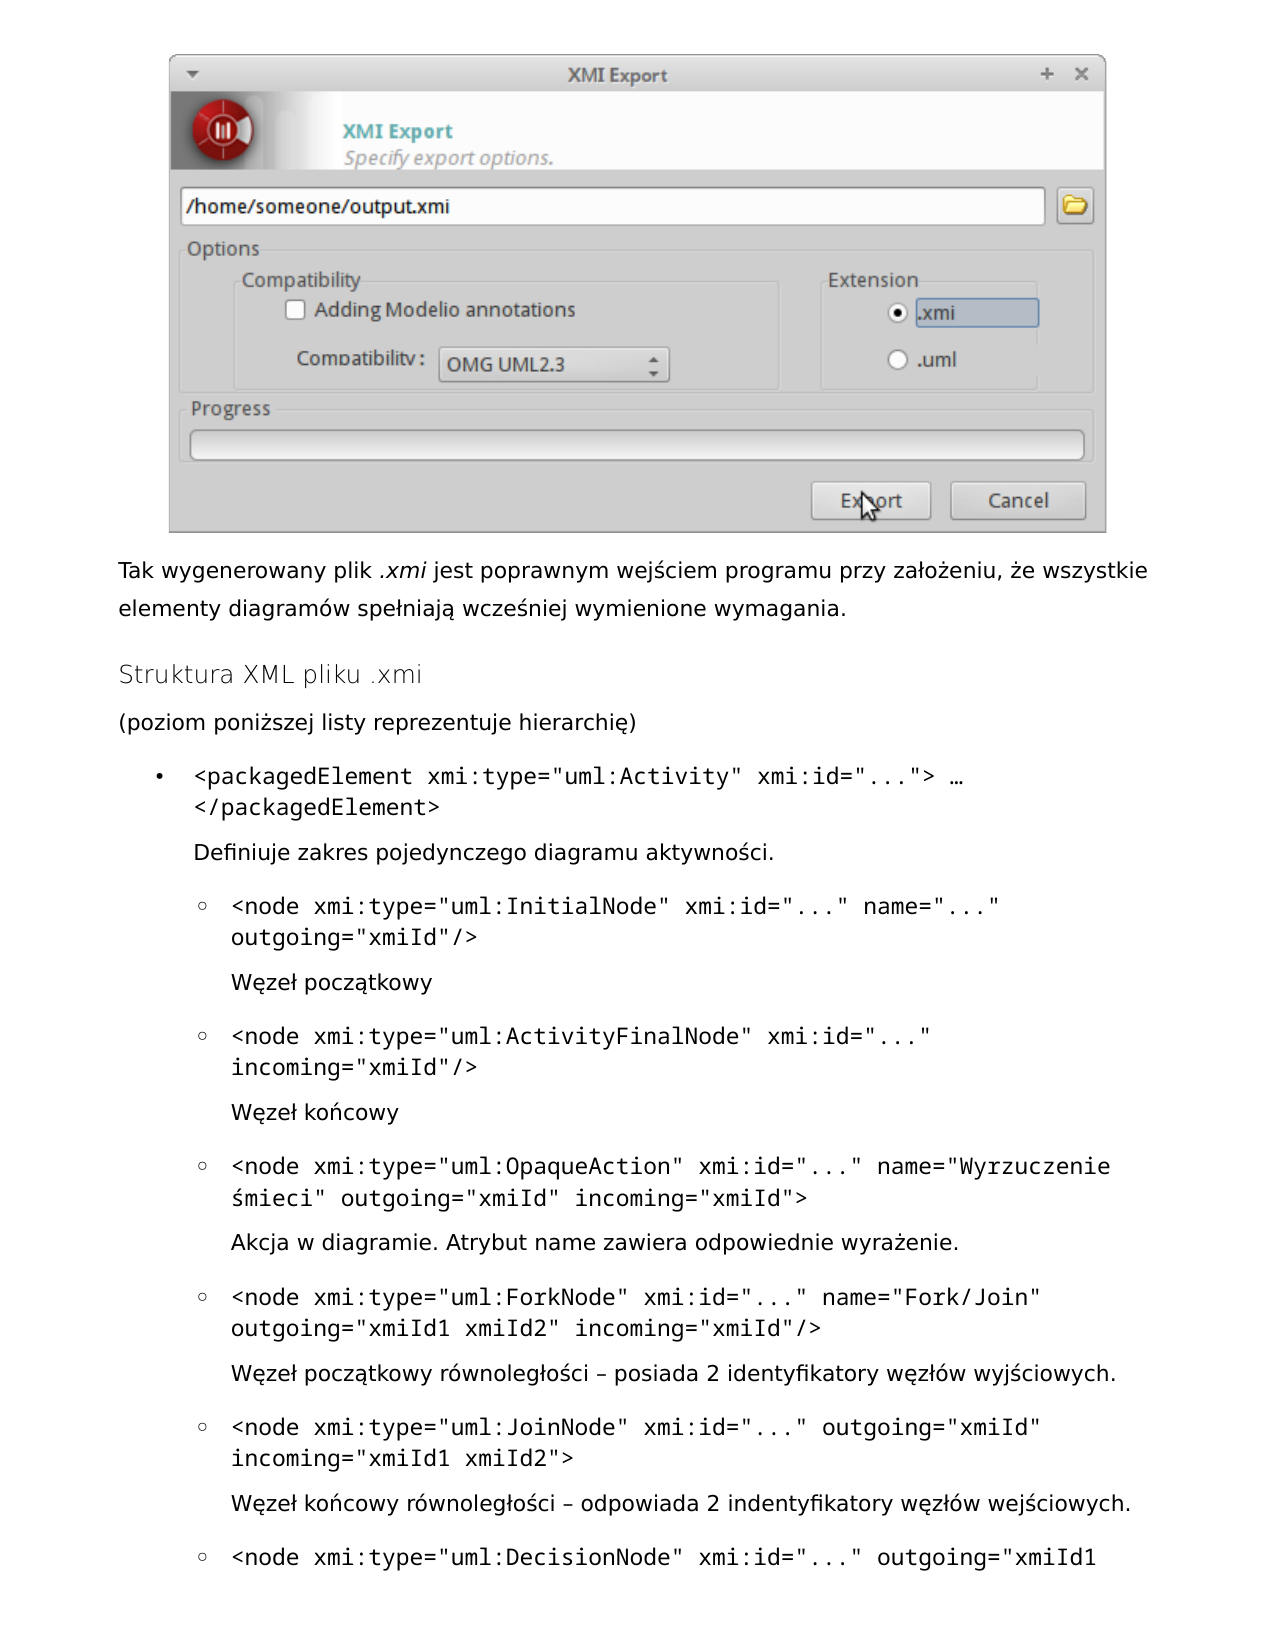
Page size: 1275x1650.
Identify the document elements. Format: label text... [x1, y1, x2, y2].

text Tak wygenerowany plik .xmi jest poprawnym wejściem programu przy założeniu, że wszystkie elementy diagramów spełniają wcześniej wymienione wymagania. [118, 558, 1157, 622]
subtitle Struktura XML pliku .xmi [118, 660, 1157, 689]
list <node xmi:type="uml:DecisionNode" xmi:id="..." outgoing="xmiId1 [193, 1541, 1157, 1572]
list <node xmi:type="uml:InitialNode" xmi:id="..." name="..." outgoing="xmiId"/> [193, 890, 1157, 952]
list <packagedElement xmi:type="uml:Activity" xmi:id="..."> … </packagedElement> [156, 760, 1157, 822]
list Definiuje zakres pojedynczego diagramu aktywności. [156, 840, 1157, 865]
list Akcja w diagramie. Atrybut name zawiera odpowiednie wyrażenie. [193, 1231, 1157, 1256]
list <node xmi:type="uml:ActivityFinalNode" xmi:id="..." incoming="xmiId"/> [193, 1020, 1157, 1083]
list <node xmi:type="uml:ForkNode" xmi:id="..." name="Fork/Join" outgoing="xmiId1 xmiId2" incoming="xmiId"/> [193, 1281, 1157, 1343]
list Węzeł początkowy równoległości – posiada 2 identyfikatory węzłów wyjściowych. [193, 1361, 1157, 1386]
picture [168, 54, 1107, 533]
list <node xmi:type="uml:OpaqueAction" xmi:id="..." name="Wyrzuczenie śmieci" outgoing="xmiId" incoming="xmiId"> [193, 1150, 1157, 1213]
list Węzeł początkowy [193, 970, 1157, 996]
text (poziom poniższej listy reprezentuje hierarchię) [118, 710, 1157, 735]
list Węzeł końcowy równoległości – odpowiada 2 indentyfikatory węzłów wejściowych. [193, 1491, 1157, 1516]
list <node xmi:type="uml:JoinNode" xmi:id="..." outgoing="xmiId" incoming="xmiId1 xmiId2"> [193, 1411, 1157, 1473]
list Węzeł końcowy [193, 1100, 1157, 1126]
